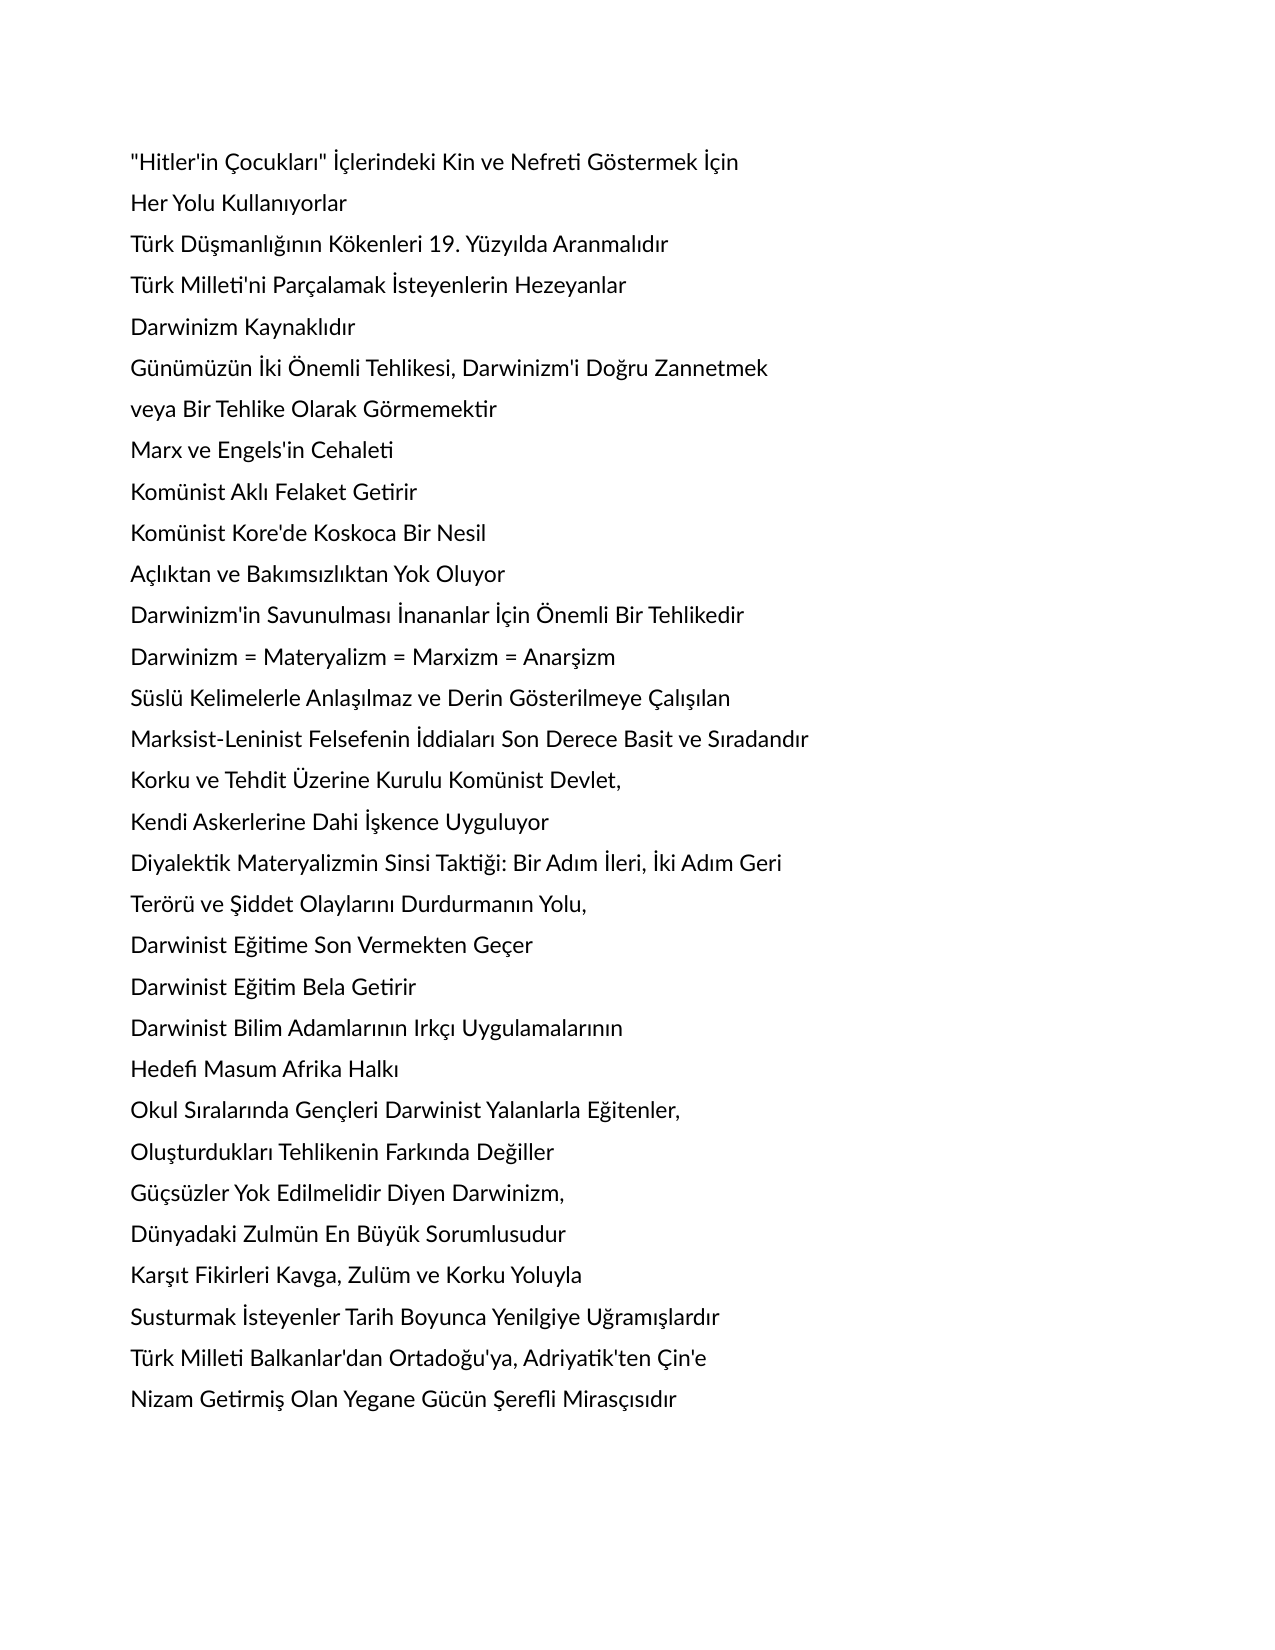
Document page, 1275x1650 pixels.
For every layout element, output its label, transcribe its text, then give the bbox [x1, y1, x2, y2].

text Türk Milleti'ni Parçalamak İsteyenlerin Hezeyanlar [130, 271, 1162, 299]
text Darwinist Eğitime Son Vermekten Geçer [130, 931, 1162, 959]
text Türk Milleti Balkanlar'dan Ortadoğu'ya, Adriyatik'ten Çin'e [130, 1344, 1162, 1371]
text Karşıt Fikirleri Kavga, Zulüm ve Korku Yoluyla [130, 1261, 1162, 1289]
text Nizam Getirmiş Olan Yegane Gücün Şerefli Mirasçısıdır [130, 1385, 1162, 1413]
text Terörü ve Şiddet Olaylarını Durdurmanın Yolu, [130, 890, 1162, 918]
text Türk Düşmanlığının Kökenleri 19. Yüzyılda Aranmalıdır [130, 230, 1162, 258]
text Kendi Askerlerine Dahi İşkence Uyguluyor [130, 808, 1162, 835]
text Darwinist Eğitim Bela Getirir [130, 973, 1162, 1000]
text Günümüzün İki Önemli Tehlikesi, Darwinizm'i Doğru Zannetmek [130, 354, 1162, 381]
text Açlıktan ve Bakımsızlıktan Yok Oluyor [130, 560, 1162, 588]
text Diyalektik Materyalizmin Sinsi Taktiği: Bir Adım İleri, İki Adım Geri [130, 849, 1162, 876]
text Darwinizm'in Savunulması İnananlar İçin Önemli Bir Tehlikedir [130, 601, 1162, 629]
text Marx ve Engels'in Cehaleti [130, 436, 1162, 464]
text Darwinist Bilim Adamlarının Irkçı Uygulamalarının [130, 1014, 1162, 1041]
text Marksist-Leninist Felsefenin İddiaları Son Derece Basit ve Sıradandır [130, 725, 1162, 753]
text Güçsüzler Yok Edilmelidir Diyen Darwinizm, [130, 1179, 1162, 1206]
text Komünist Aklı Felaket Getirir [130, 478, 1162, 505]
text "Hitler'in Çocukları" İçlerindeki Kin ve Nefreti Göstermek İçin [130, 148, 1162, 175]
text Komünist Kore'de Koskoca Bir Nesil [130, 519, 1162, 546]
text Her Yolu Kullanıyorlar [130, 189, 1162, 216]
text Okul Sıralarında Gençleri Darwinist Yalanlarla Eğitenler, [130, 1096, 1162, 1124]
text Korku ve Tehdit Üzerine Kurulu Komünist Devlet, [130, 766, 1162, 794]
text veya Bir Tehlike Olarak Görmemektir [130, 395, 1162, 423]
text Darwinizm Kaynaklıdır [130, 313, 1162, 340]
text Susturmak İsteyenler Tarih Boyunca Yenilgiye Uğramışlardır [130, 1303, 1162, 1330]
text Süslü Kelimelerle Anlaşılmaz ve Derin Gösterilmeye Çalışılan [130, 684, 1162, 711]
text Oluşturdukları Tehlikenin Farkında Değiller [130, 1138, 1162, 1165]
text Hedefi Masum Afrika Halkı [130, 1055, 1162, 1083]
text Darwinizm = Materyalizm = Marxizm = Anarşizm [130, 643, 1162, 670]
text Dünyadaki Zulmün En Büyük Sorumlusudur [130, 1220, 1162, 1248]
